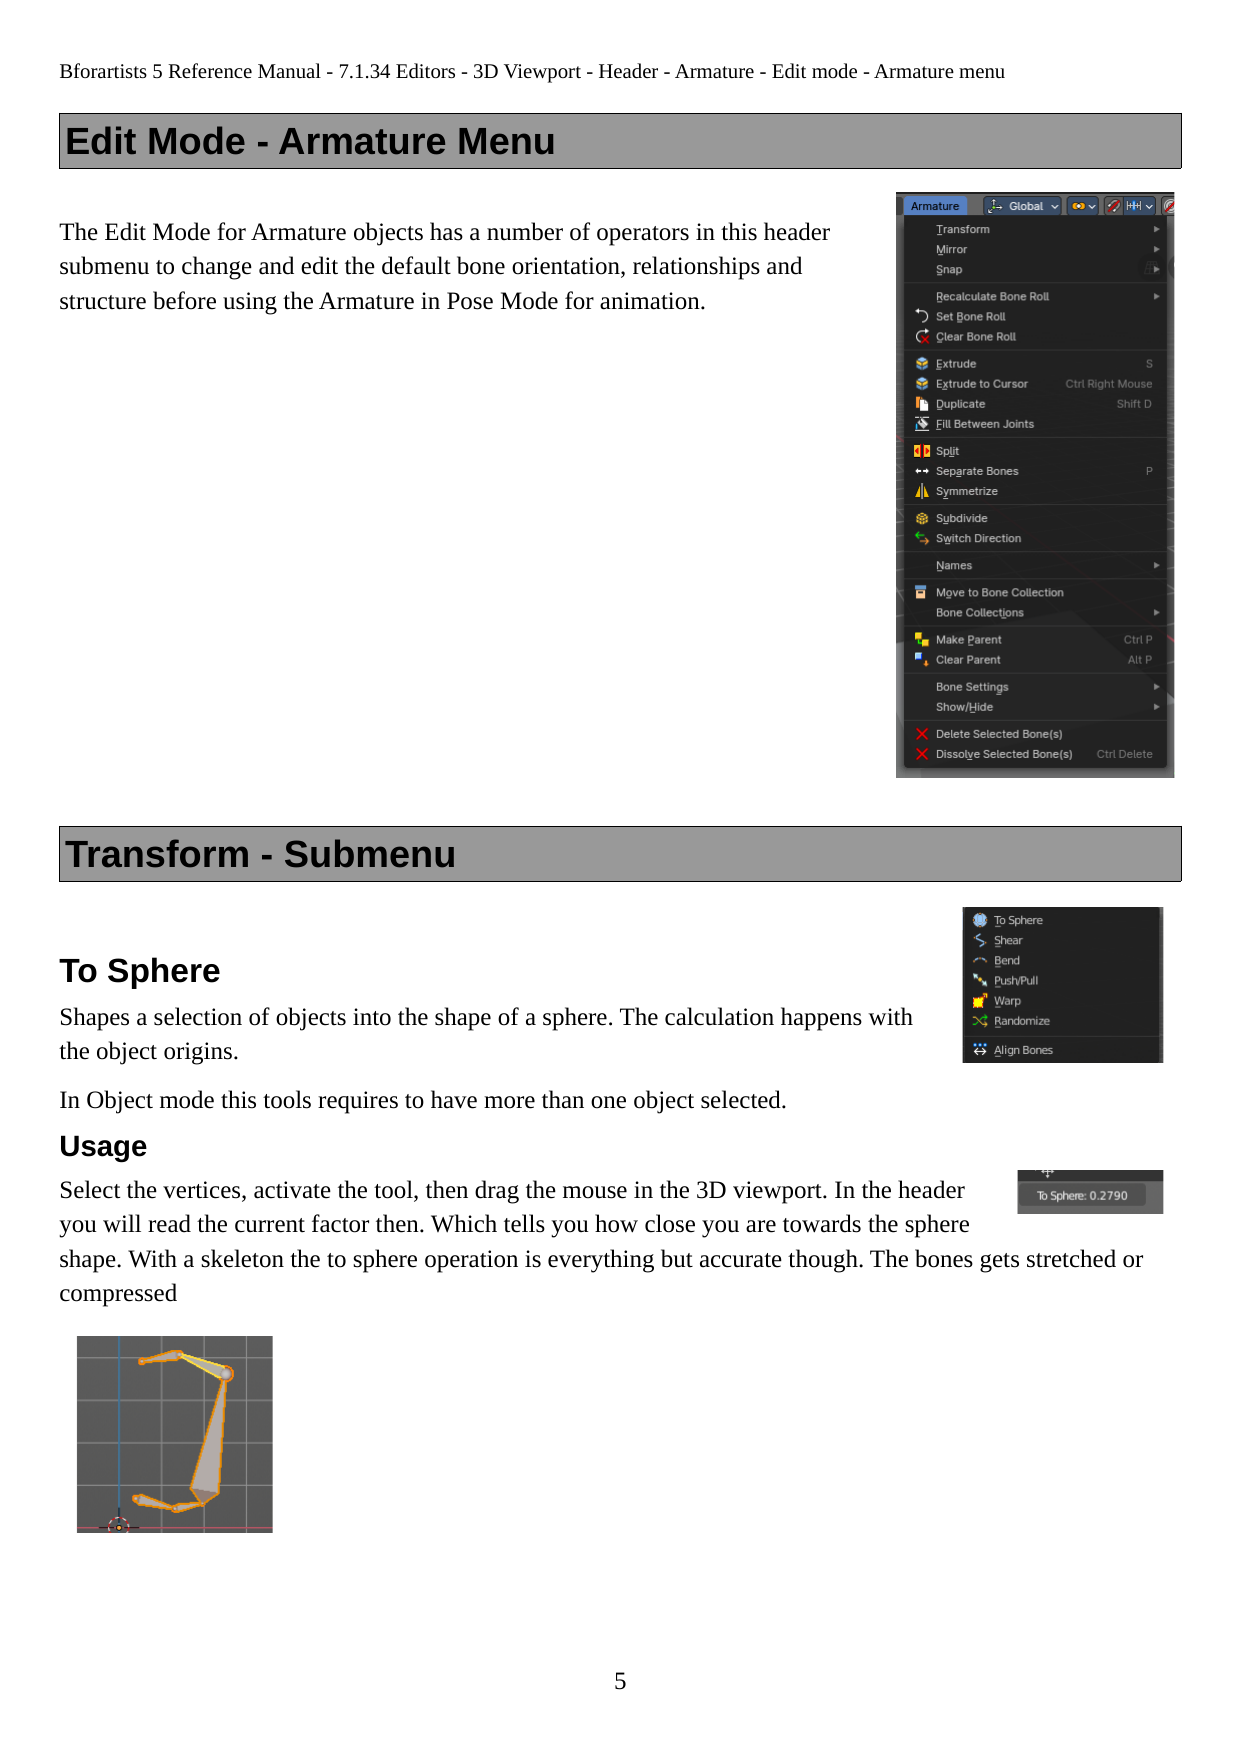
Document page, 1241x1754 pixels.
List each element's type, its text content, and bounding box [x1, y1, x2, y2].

picture [896, 192, 1175, 778]
picture [1017, 1170, 1164, 1214]
picture [962, 907, 1164, 1063]
text In Object mode this tools requires to have more than one object selected. [59, 1086, 1181, 1114]
subtitle [1164, 951, 1181, 989]
table_header Edit Mode - Armature Menu [60, 114, 1181, 168]
subtitle To Sphere [59, 951, 962, 989]
picture [76, 1336, 273, 1533]
text The Edit Mode for Armature objects has a number of operators in this header submenu to change and edit the default bone orientation, relationships and structure before using the Armature in Pose Mode for animation. [59, 217, 896, 315]
table_header Transform - Submenu [60, 827, 1181, 881]
text Select the vertices, activate the tool, then drag the mouse in the 3D viewport. In the header you will read the current factor then. Which tells you how close you are towards the sphere shape. With a skeleton the to sphere operation is everything but accurate though. The bones gets stretched or compressed [59, 1175, 1181, 1307]
subtitle Usage [59, 1129, 1181, 1163]
text Shapes a selection of objects into the shape of a sphere. The calculation happens with the object origins. [59, 1002, 1181, 1065]
